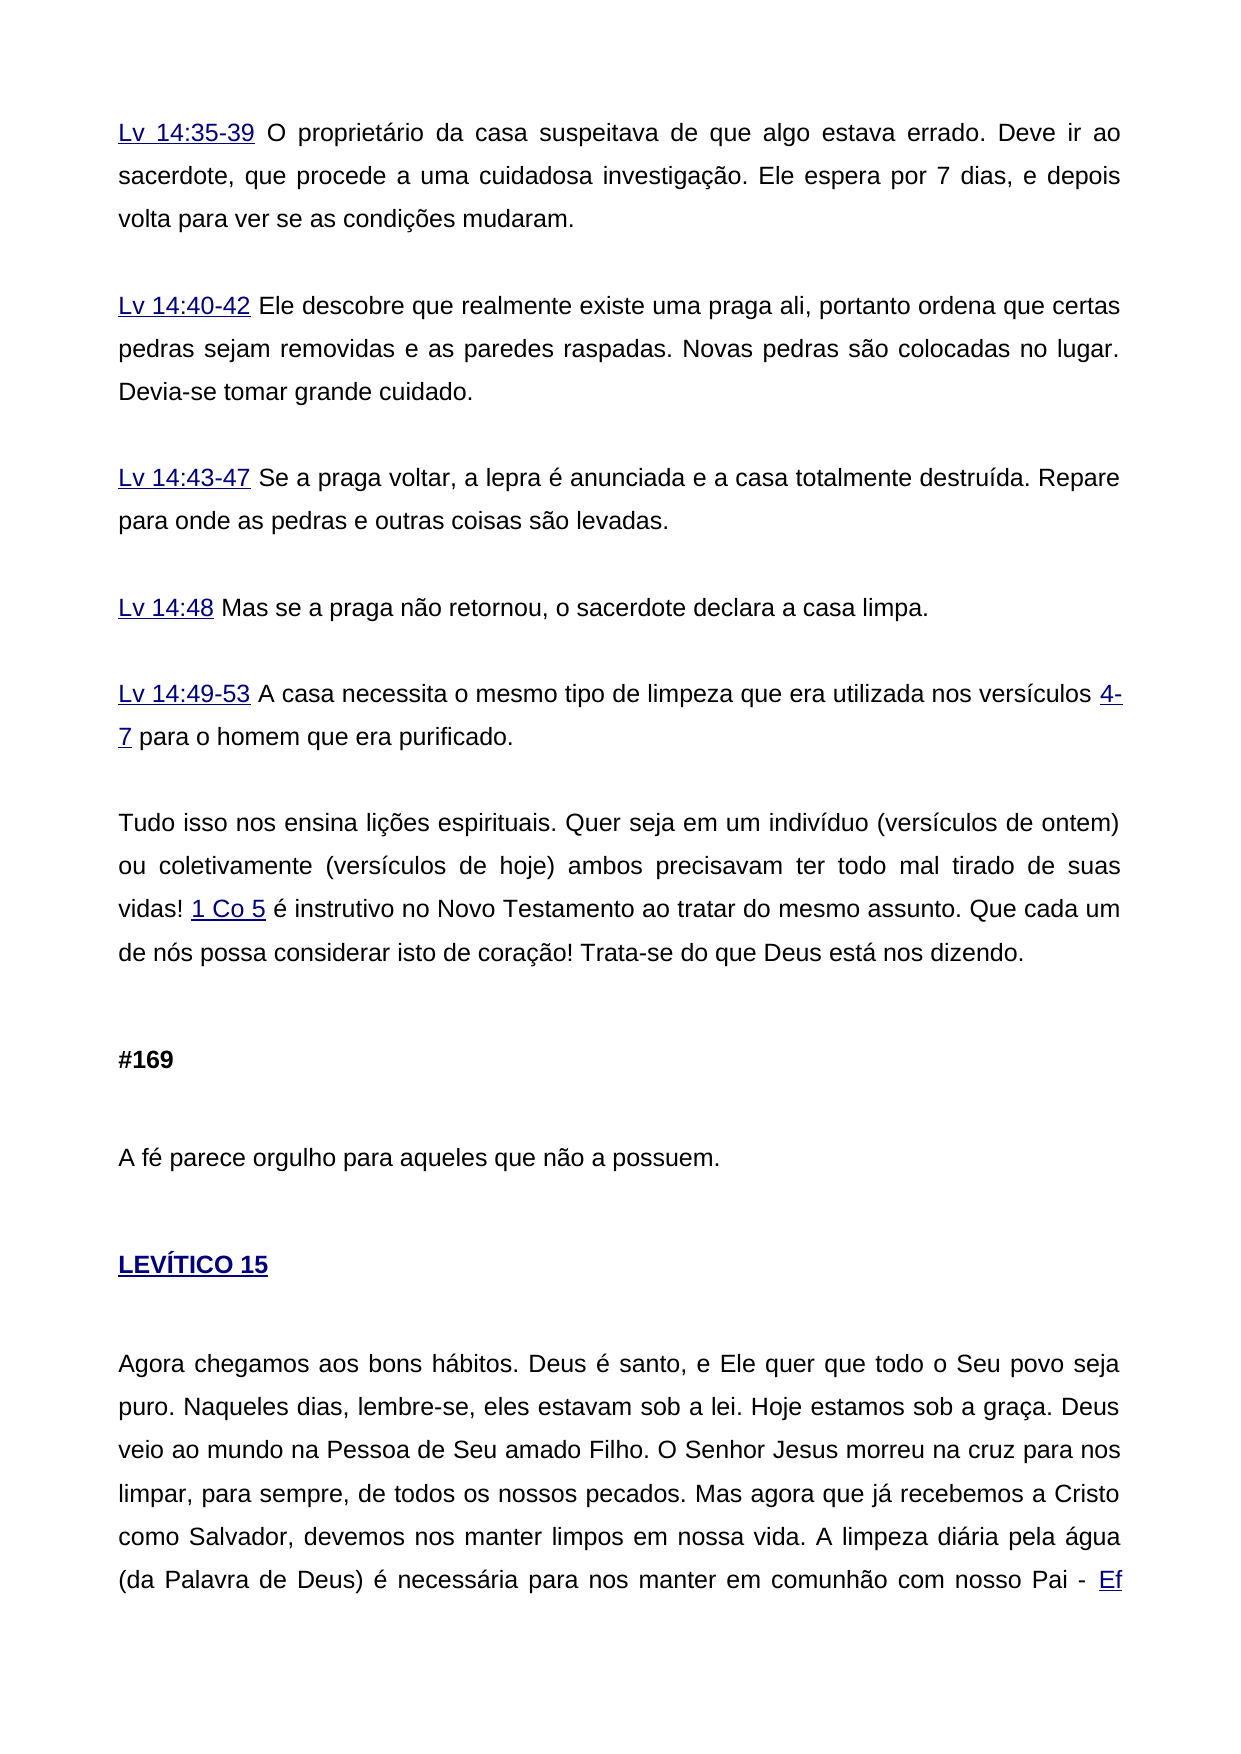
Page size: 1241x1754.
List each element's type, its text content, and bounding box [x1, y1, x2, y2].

subtitle #169 [118, 1044, 1122, 1073]
text Tudo isso nos ensina lições espirituais. Quer seja em um indivíduo (versículos de ontem) ou coletivamente (versículos de hoje) ambos precisavam ter todo mal tirado de suas vidas! 1 Co 5 é instrutivo no Novo Testamento ao tratar do mesmo assunto. Que cada um de nós possa considerar isto de coração! Trata-se do que Deus está nos dizendo. [118, 808, 1122, 966]
text Lv 14:48 Mas se a praga não retornou, o sacerdote declara a casa limpa. [118, 592, 1122, 621]
text Lv 14:49-53 A casa necessita o mesmo tipo de limpeza que era utilizada nos versículos 4-7 para o homem que era purificado. [118, 679, 1122, 751]
text A fé parece orgulho para aqueles que não a possuem. [118, 1143, 1122, 1172]
text Lv 14:40-42 Ele descobre que realmente existe uma praga ali, portanto ordena que certas pedras sejam removidas e as paredes raspadas. Novas pedras são colocadas no lugar. Devia-se tomar grande cuidado. [118, 291, 1122, 406]
text Lv 14:35-39 O proprietário da casa suspeitava de que algo estava errado. Deve ir ao sacerdote, que procede a uma cuidadosa investigação. Ele espera por 7 dias, e depois volta para ver se as condições mudaram. [118, 118, 1122, 233]
text Lv 14:43-47 Se a praga voltar, a lepra é anunciada e a casa totalmente destruída. Repare para onde as pedras e outras coisas são levadas. [118, 463, 1122, 535]
subtitle LEVÍTICO 15 [118, 1250, 1122, 1279]
text Agora chegamos aos bons hábitos. Deus é santo, e Ele quer que todo o Seu povo seja puro. Naqueles dias, lembre-se, eles estavam sob a lei. Hoje estamos sob a graça. Deus veio ao mundo na Pessoa de Seu amado Filho. O Senhor Jesus morreu na cruz para nos limpar, para sempre, de todos os nossos pecados. Mas agora que já recebemos a Cristo como Salvador, devemos nos manter limpos em nossa vida. A limpeza diária pela água (da Palavra de Deus) é necessária para nos manter em comunhão com nosso Pai - Ef [118, 1349, 1122, 1593]
